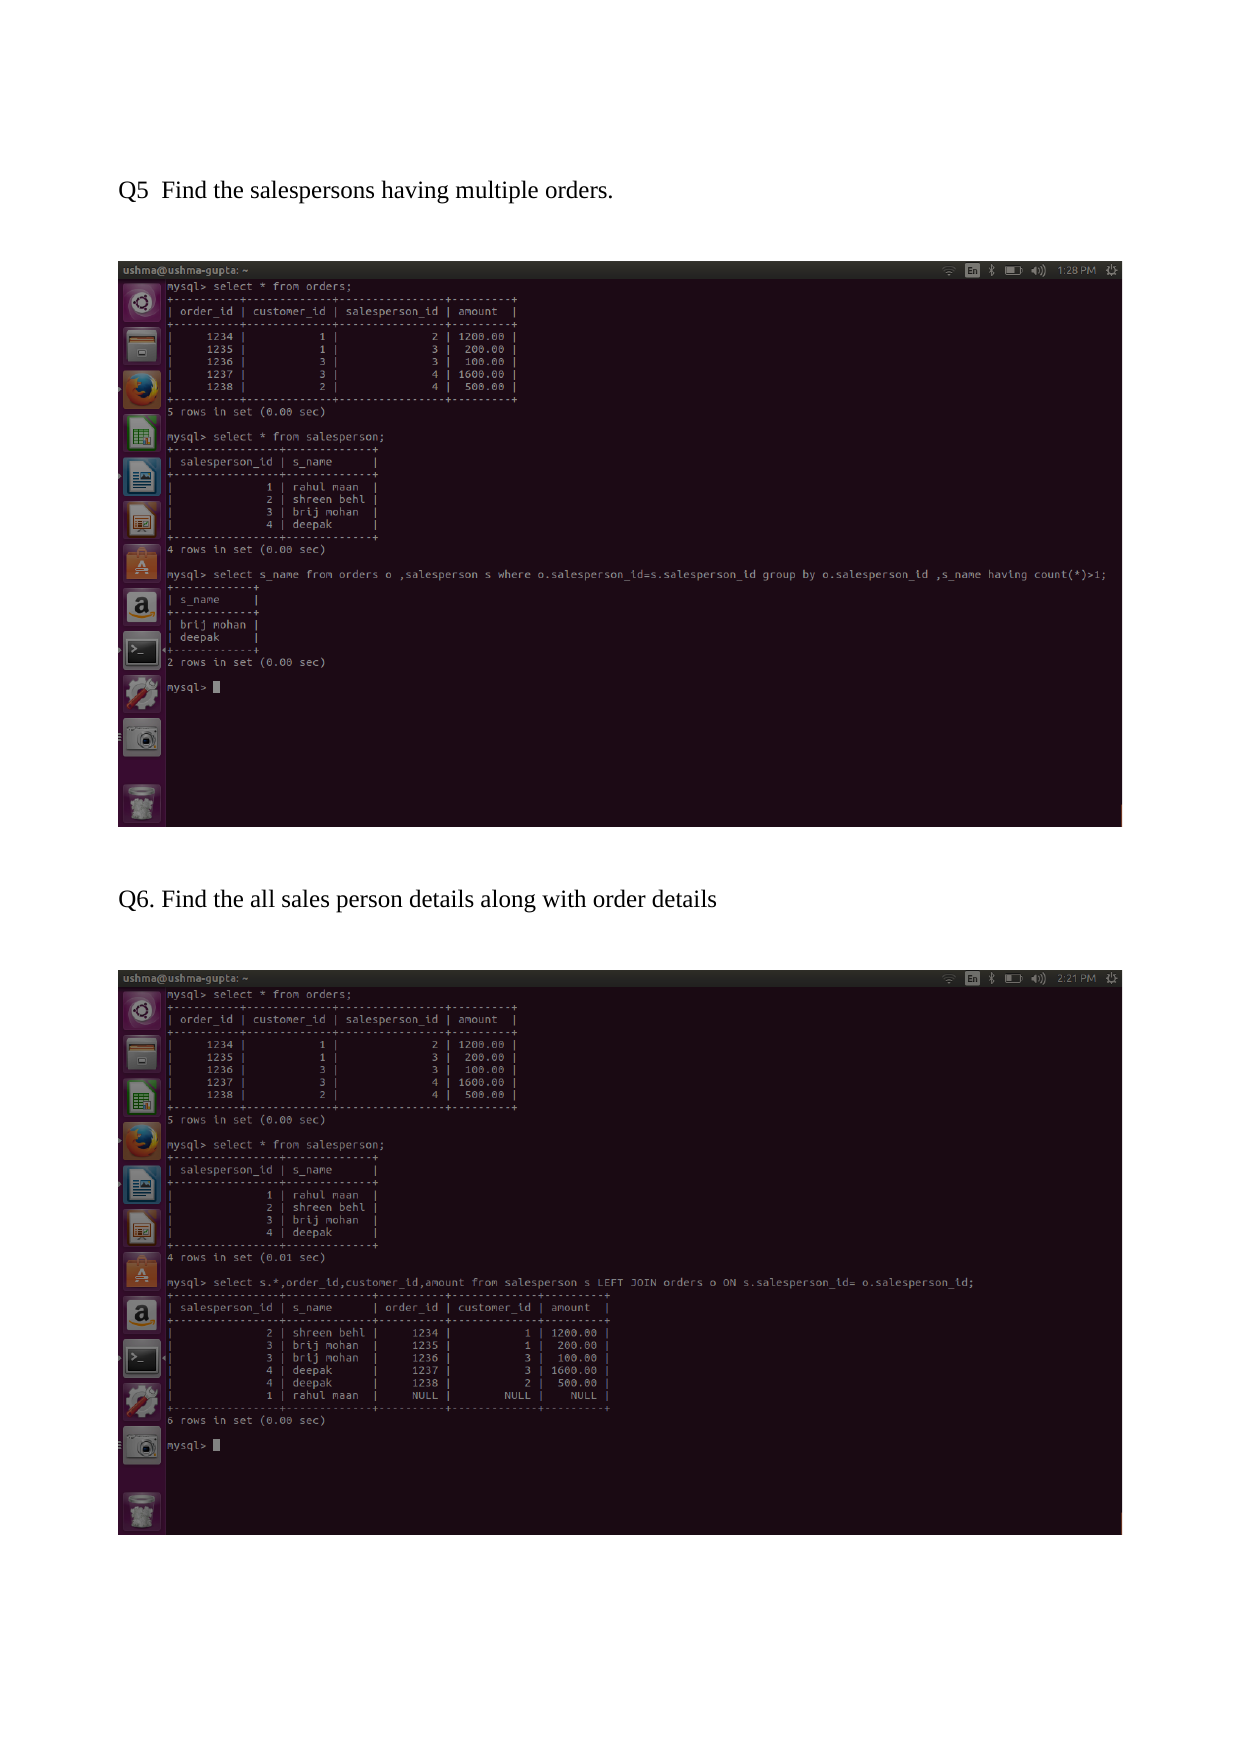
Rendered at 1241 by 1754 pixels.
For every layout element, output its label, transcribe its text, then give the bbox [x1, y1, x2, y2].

text Q5 Find the salespersons having multiple orders. [118, 176, 1122, 204]
picture [118, 261, 1123, 827]
picture [118, 970, 1123, 1535]
text Q6. Find the all sales person details along with order details [118, 884, 1122, 912]
